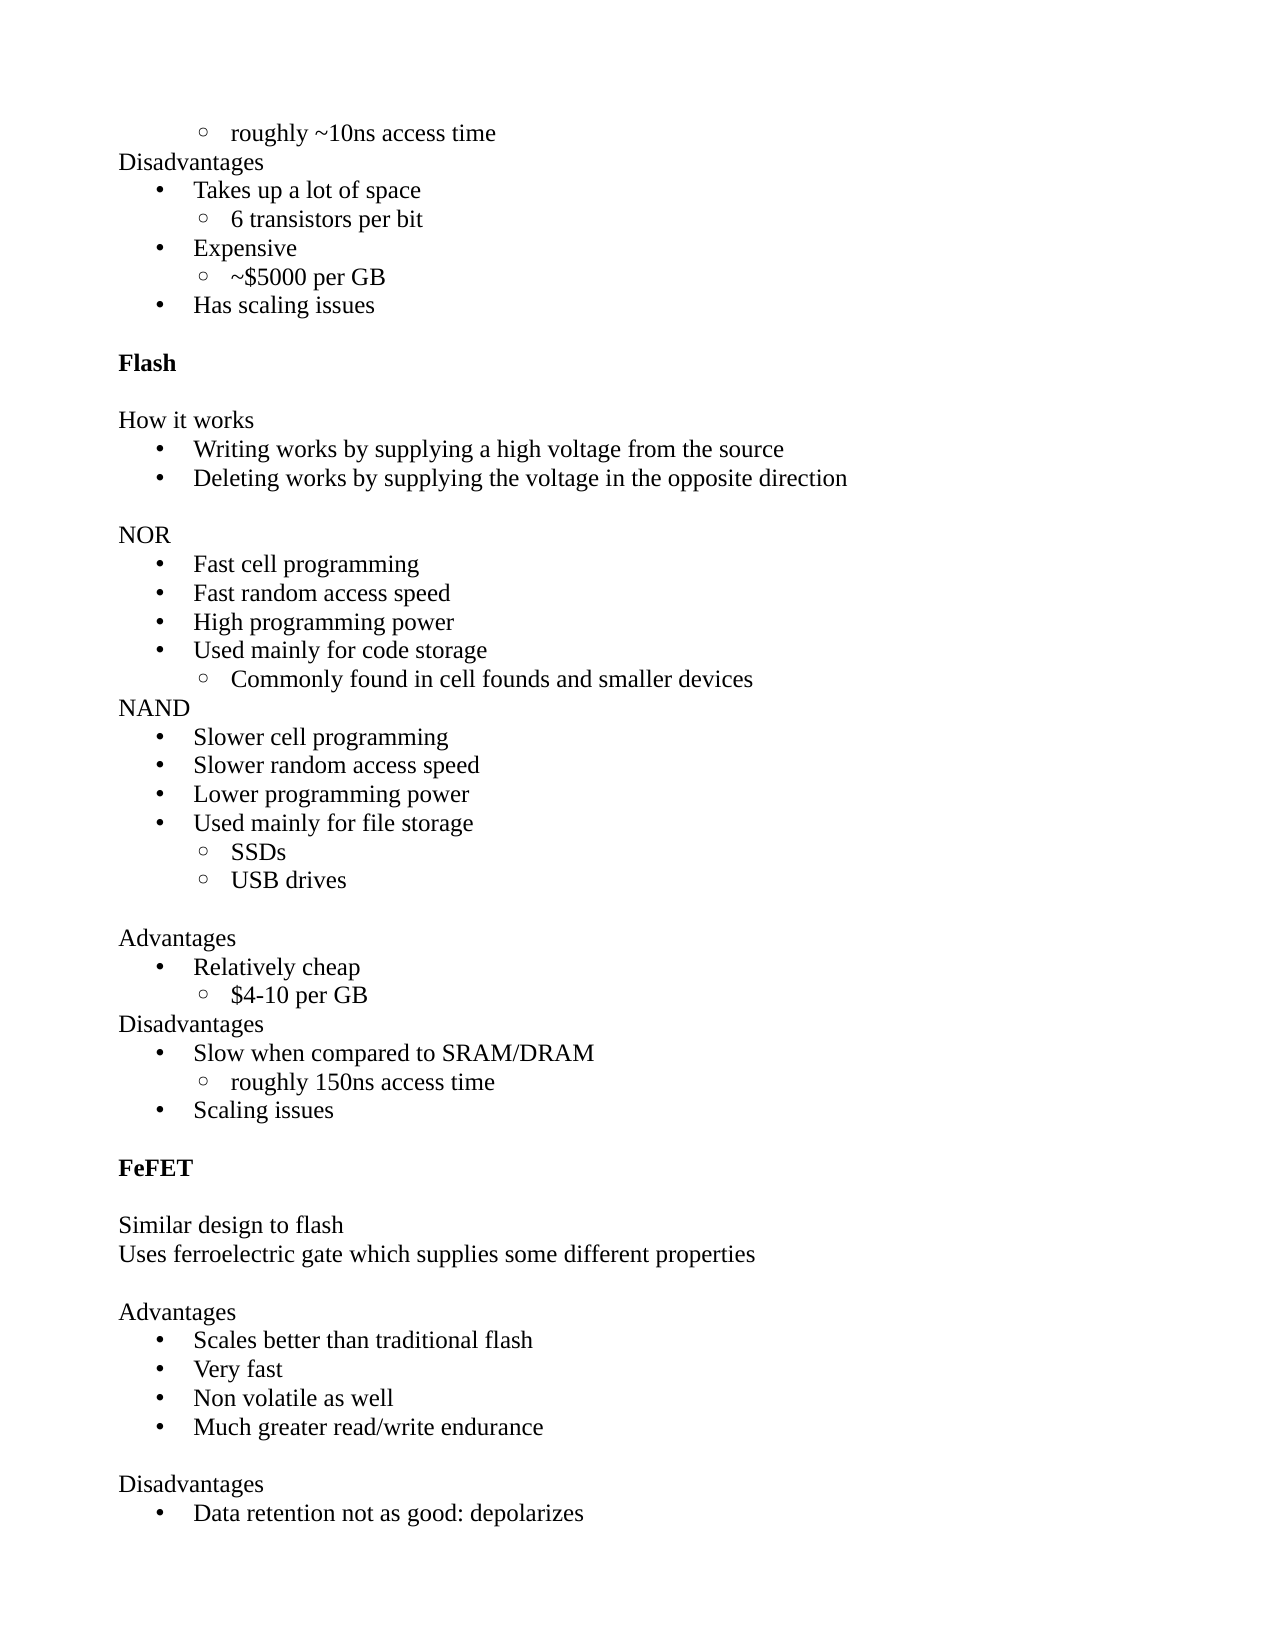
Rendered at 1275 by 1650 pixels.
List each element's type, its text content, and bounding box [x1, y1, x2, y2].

list Slower cell programming [156, 722, 1157, 751]
list Takes up a lot of space [156, 176, 1157, 204]
list 6 transistors per bit [193, 204, 1157, 233]
list SSDs [193, 837, 1157, 866]
list roughly ~10ns access time [193, 118, 1157, 147]
list Much greater read/write endurance [156, 1412, 1157, 1441]
text NAND [118, 693, 1157, 722]
list Used mainly for file storage [156, 808, 1157, 837]
text NOR [118, 521, 1157, 549]
list Data retention not as good: depolarizes [156, 1498, 1157, 1527]
text Advantages [118, 1297, 1157, 1326]
text Advantages [118, 923, 1157, 952]
list Scaling issues [156, 1096, 1157, 1124]
list Scales better than traditional flash [156, 1326, 1157, 1354]
list Non volatile as well [156, 1383, 1157, 1412]
list Writing works by supplying a high voltage from the source [156, 434, 1157, 463]
list Expensive [156, 233, 1157, 262]
list Relatively cheap [156, 952, 1157, 981]
list Very fast [156, 1354, 1157, 1383]
text Disadvantages [118, 1469, 1157, 1498]
list Commonly found in cell founds and smaller devices [193, 664, 1157, 693]
text FeFET [118, 1153, 1157, 1182]
text Uses ferroelectric gate which supplies some different properties [118, 1239, 1157, 1268]
list ~$5000 per GB [193, 262, 1157, 291]
text Disadvantages [118, 147, 1157, 176]
text How it works [118, 406, 1157, 434]
text Disadvantages [118, 1009, 1157, 1038]
text Similar design to flash [118, 1211, 1157, 1239]
list Lower programming power [156, 779, 1157, 808]
list High programming power [156, 607, 1157, 636]
list Fast cell programming [156, 549, 1157, 578]
list $4-10 per GB [193, 981, 1157, 1009]
list Used mainly for code storage [156, 636, 1157, 664]
list Has scaling issues [156, 291, 1157, 319]
list Slow when compared to SRAM/DRAM [156, 1038, 1157, 1067]
list Deleting works by supplying the voltage in the opposite direction [156, 463, 1157, 492]
list Fast random access speed [156, 578, 1157, 607]
list roughly 150ns access time [193, 1067, 1157, 1096]
list Slower random access speed [156, 751, 1157, 779]
list USB drives [193, 866, 1157, 894]
text Flash [118, 348, 1157, 377]
